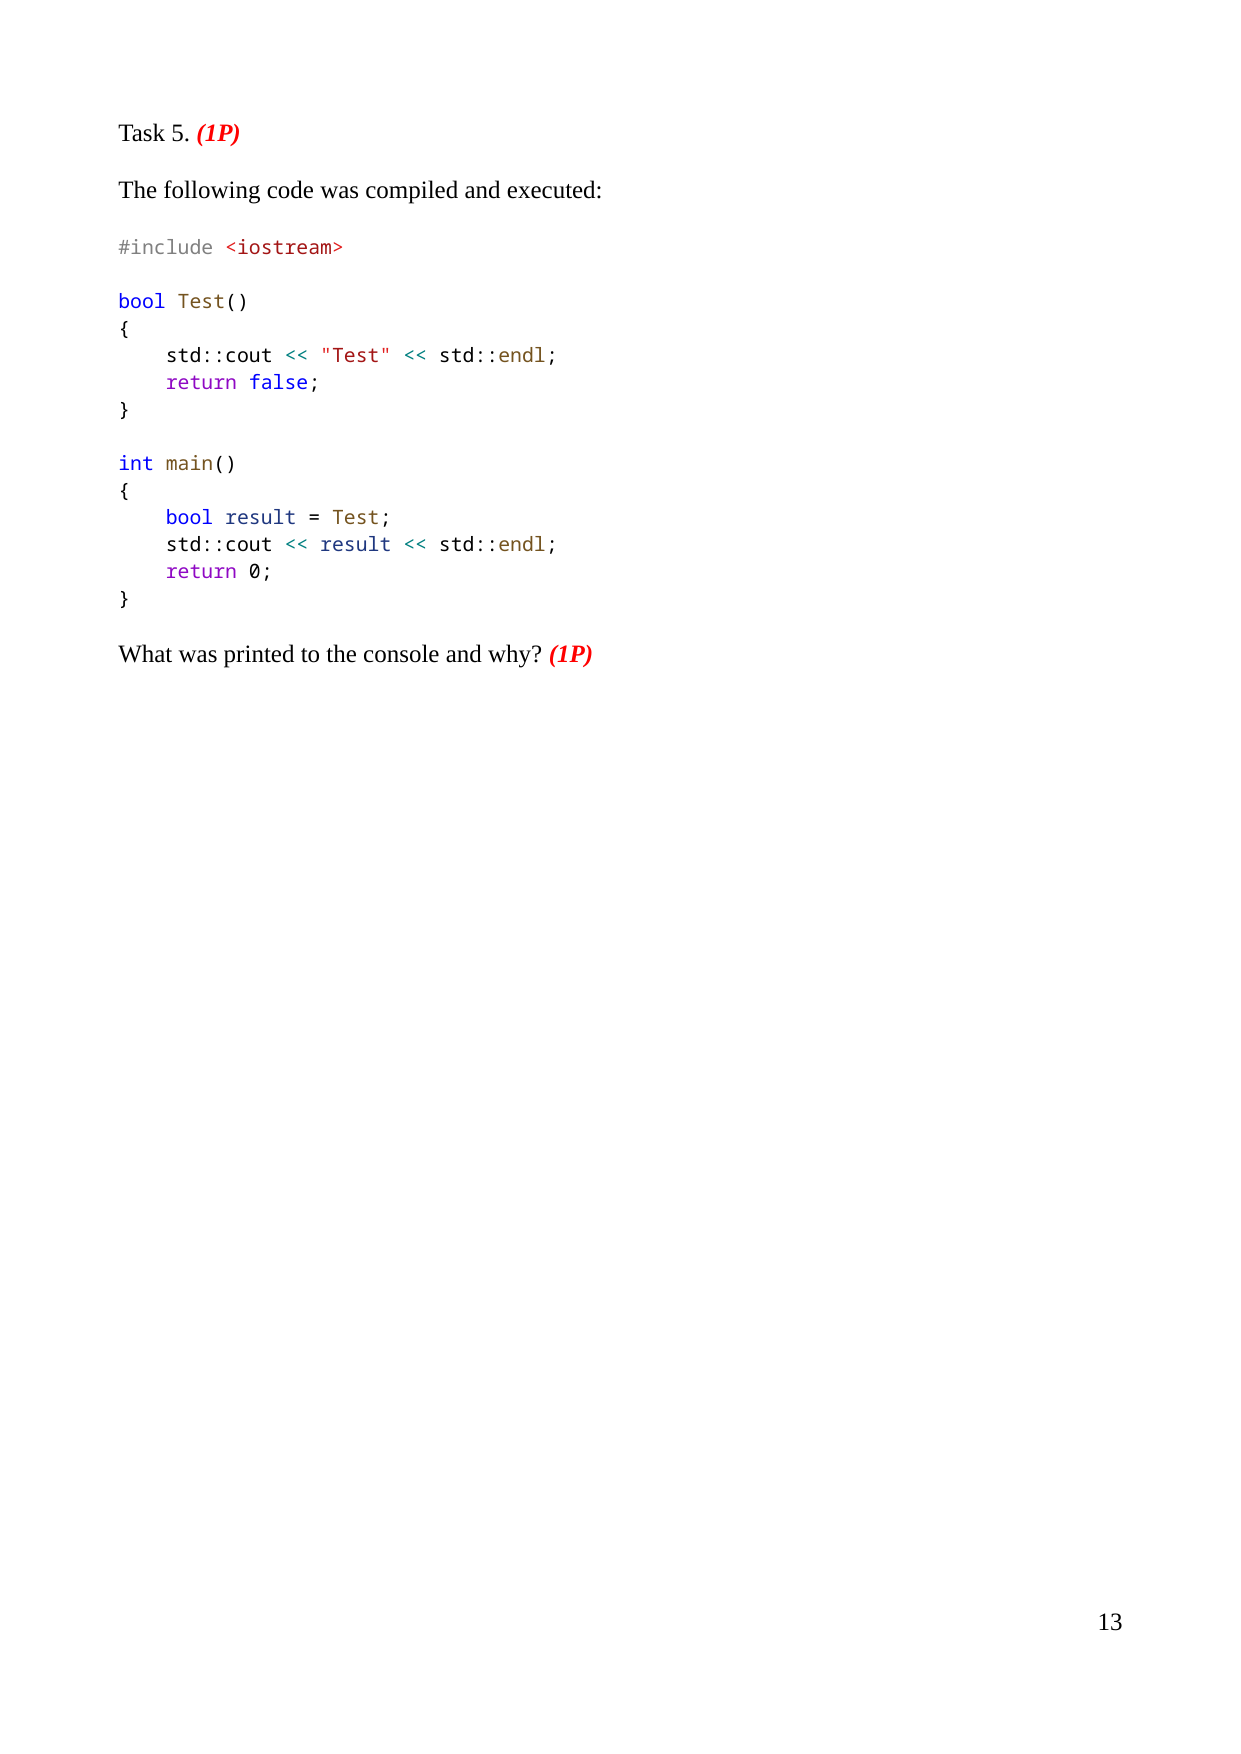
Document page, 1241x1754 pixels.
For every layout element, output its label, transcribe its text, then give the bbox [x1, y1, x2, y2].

text } [118, 395, 1122, 422]
text } [118, 584, 1122, 611]
text bool result = Test; [118, 503, 1122, 530]
text Task 5. (1P) [118, 118, 1122, 147]
text return 0; [118, 557, 1122, 584]
text { [118, 476, 1122, 503]
text #include <iostream> [118, 233, 1122, 260]
text bool Test() [118, 287, 1122, 314]
text int main() [118, 449, 1122, 476]
text What was printed to the console and why? (1P) [118, 639, 1122, 668]
text return false; [118, 368, 1122, 395]
text { [118, 314, 1122, 341]
text The following code was compiled and executed: [118, 176, 1122, 204]
text std::cout << result << std::endl; [118, 530, 1122, 557]
text std::cout << "Test" << std::endl; [118, 341, 1122, 368]
